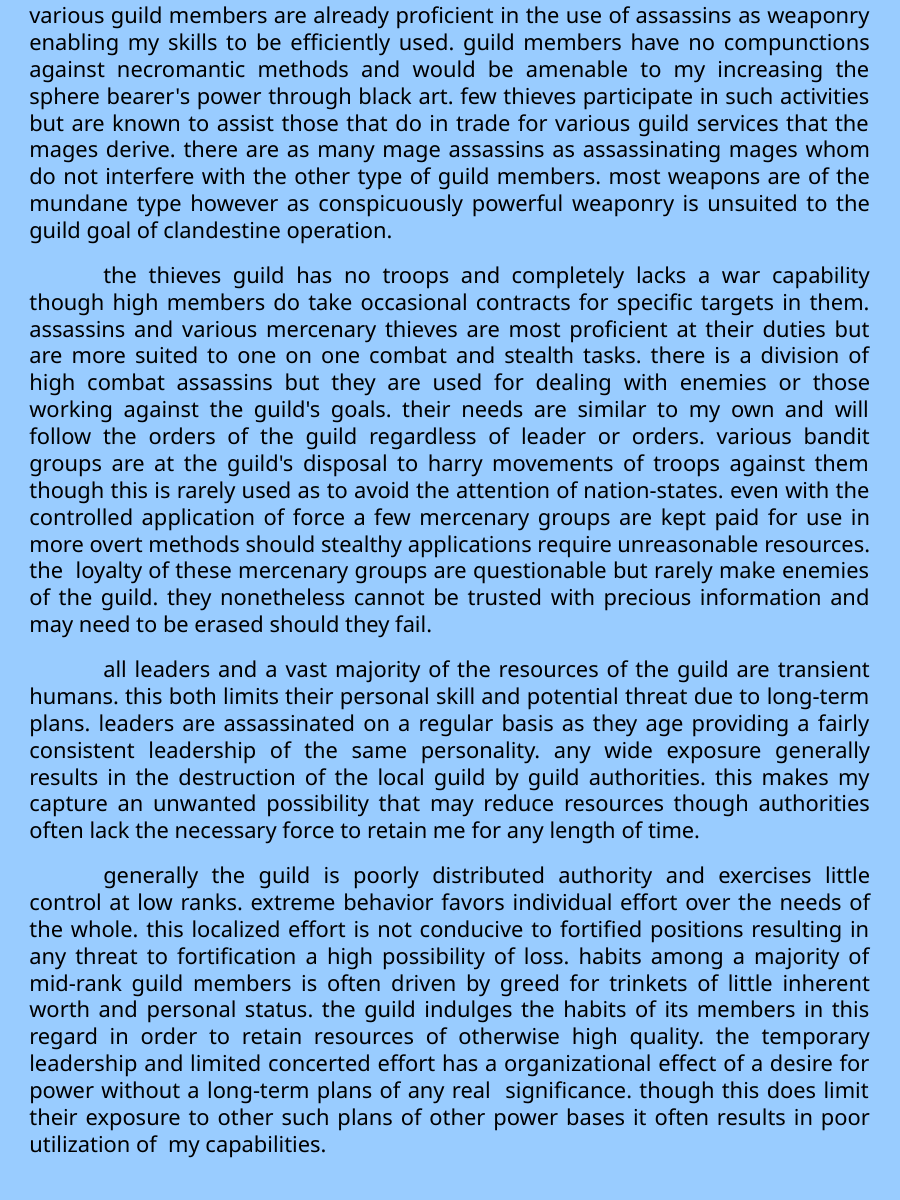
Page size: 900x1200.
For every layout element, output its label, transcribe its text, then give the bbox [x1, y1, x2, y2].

text All leaders and a vast majority of the resources of the guild are transient humans. This both limits their personal skill and potential threat due to long-term plans. Leaders are assassinated on a regular basis as they age providing a fairly consistent leadership of the same personality. Any wide exposure generally results in the destruction of the local guild by guild authorities. This makes my capture an unwanted possibility that may reduce resources though authorities often lack the necessary force to retain me for any length of time. [29, 654, 871, 845]
text The thieves guild has no troops and completely lacks a war capability though high members do take occasional contracts for specific targets in them. Assassins and various mercenary thieves are most proficient at their duties but are more suited to one on one combat and stealth tasks. There is a division of high combat assassins but they are used for dealing with enemies or those working against the guild's goals. Their needs are similar to my own and will follow the orders of the guild regardless of leader or orders. Various bandit groups are at the guild's disposal to harry movements of troops against them though this is rarely used as to avoid the attention of nation-states. Even with the controlled application of force a few mercenary groups are kept paid for use in more overt methods should stealthy applications require unreasonable resources. The loyalty of these mercenary groups are questionable but rarely make enemies of the guild. They nonetheless cannot be trusted with precious information and may need to be erased should they fail. [29, 260, 871, 639]
text Generally the guild is poorly distributed authority and exercises little control at low ranks. Extreme behavior favors individual effort over the needs of the whole. This localized effort is not conducive to fortified positions resulting in any threat to fortification a high possibility of loss. Habits among a majority of mid-rank guild members is often driven by greed for trinkets of little inherent worth and personal status. The guild indulges the habits of its members in this regard in order to retain resources of otherwise high quality. The temporary leadership and limited concerted effort has a organizational effect of a desire for power without a long-term plans of any real significance. Though this does limit their exposure to other such plans of other power bases it often results in poor utilization of my capabilities. [29, 860, 871, 1158]
text Various guild members are already proficient in the use of assassins as weaponry enabling my skills to be efficiently used. Guild members have no compunctions against necromantic methods and would be amenable to my increasing the sphere bearer's power through black art. Few thieves participate in such activities but are known to assist those that do in trade for various guild services that the mages derive. There are as many mage assassins as assassinating mages whom do not interfere with the other type of guild members. Most weapons are of the mundane type however as conspicuously powerful weaponry is unsuited to the guild goal of clandestine operation. [29, 0, 871, 245]
